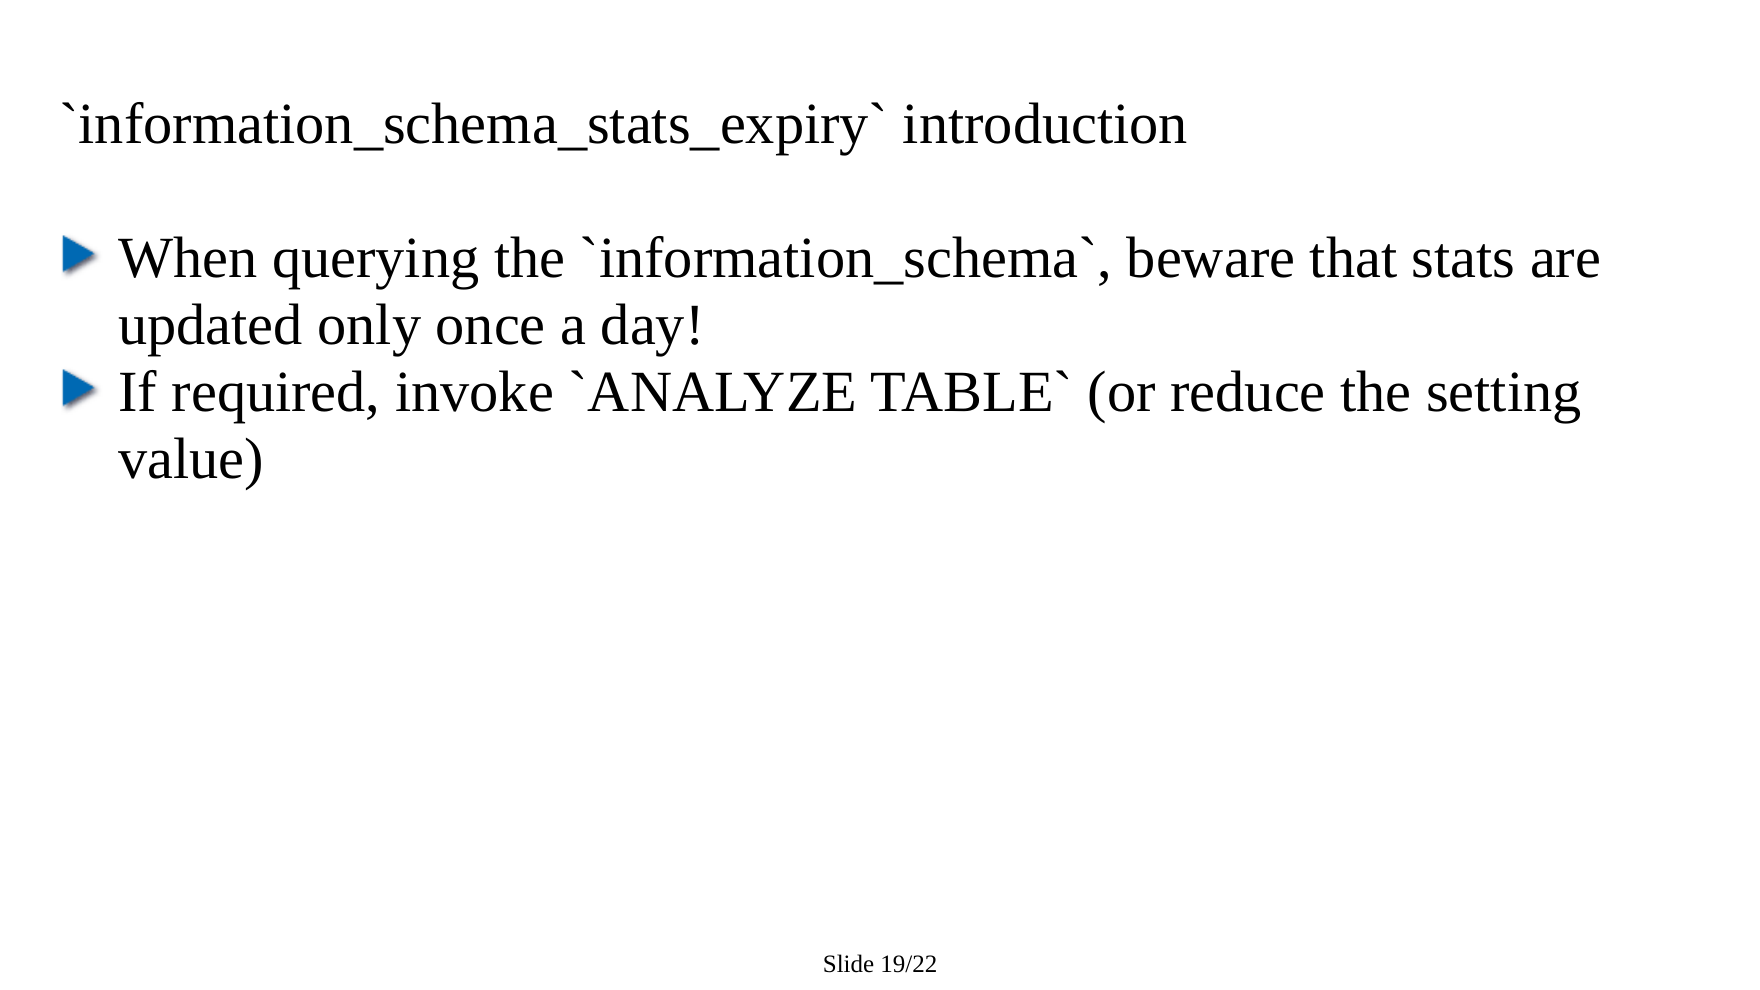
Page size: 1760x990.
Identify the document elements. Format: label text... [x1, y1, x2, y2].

picture [60, 365, 104, 416]
picture [60, 231, 104, 282]
list When querying the `information_schema`, beware that stats are updated only once a day! [59, 223, 1701, 357]
list If required, invoke `ANALYZE TABLE` (or reduce the setting value) [59, 357, 1701, 491]
text `information_schema_stats_expiry` introduction [59, 88, 1701, 156]
